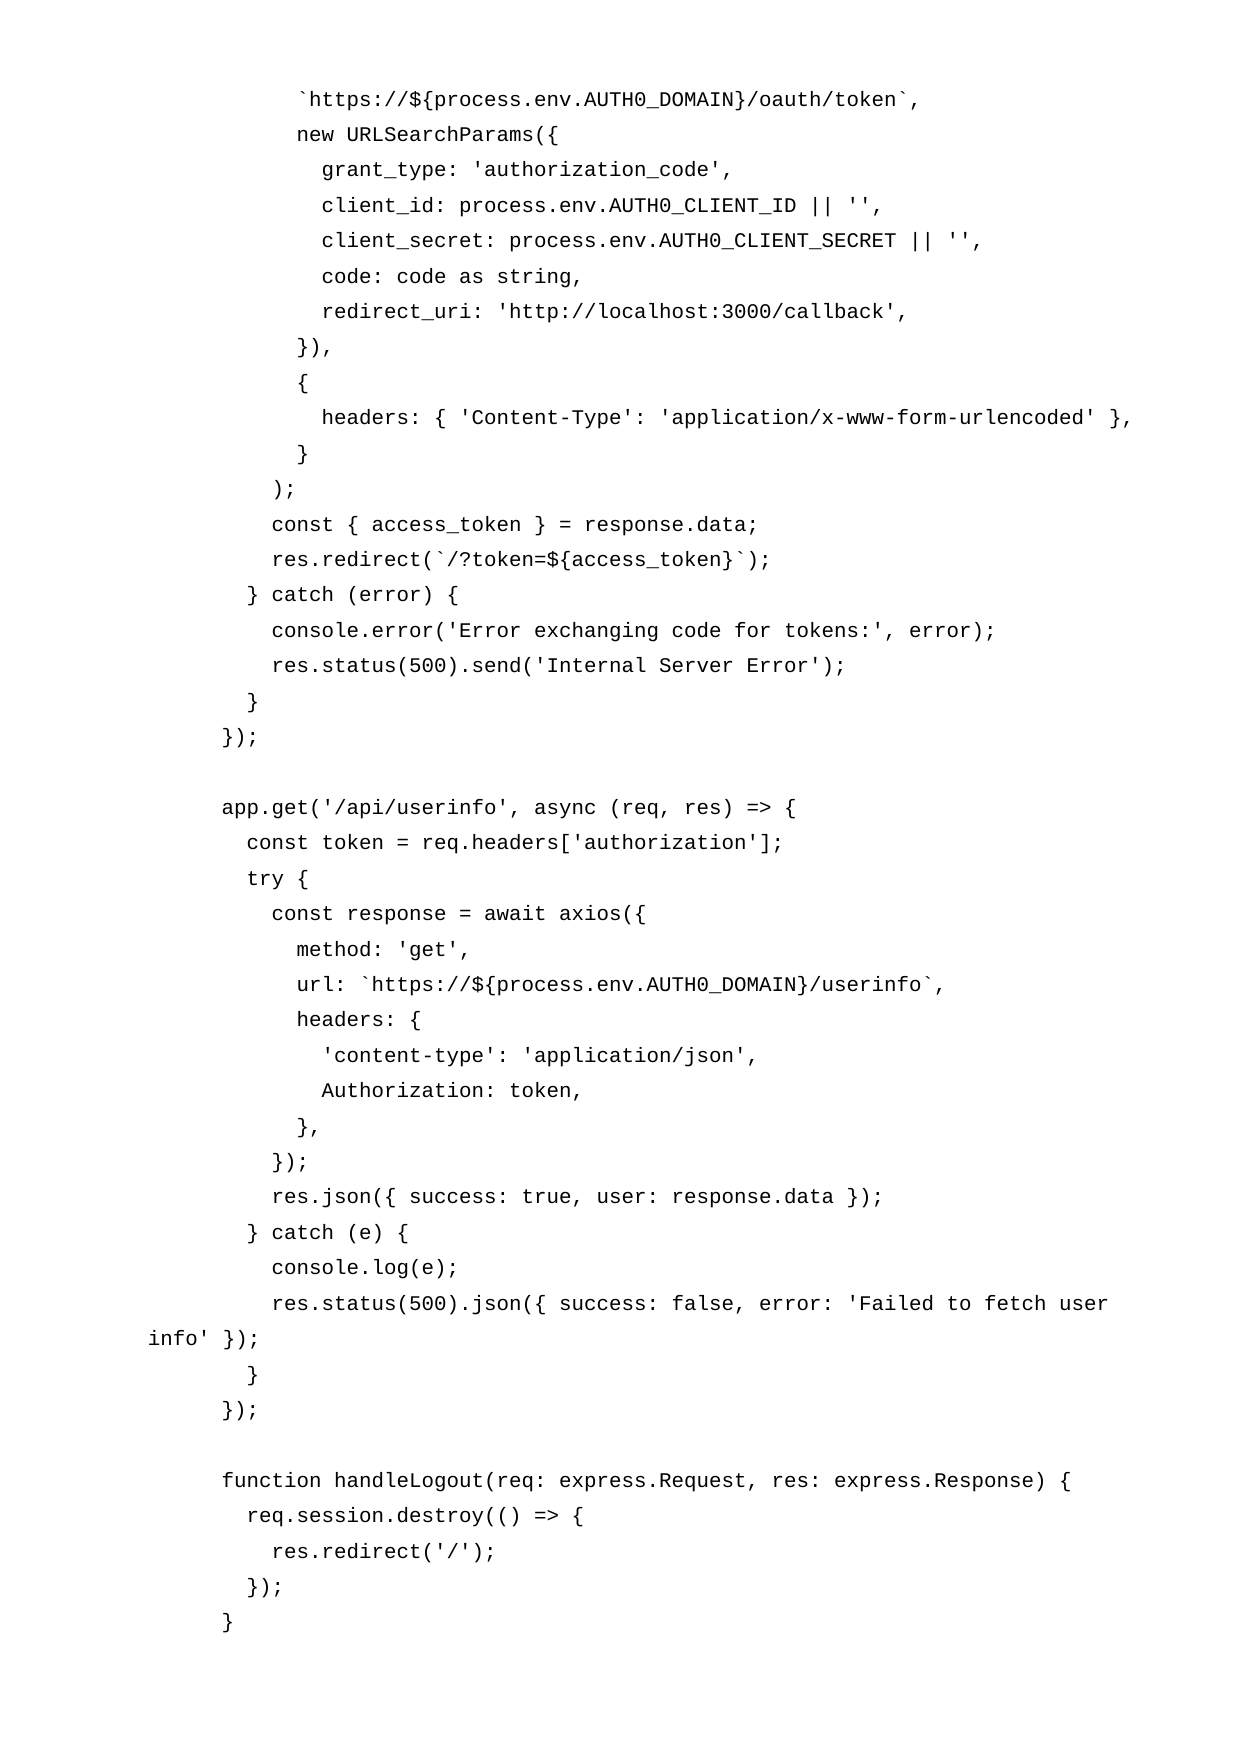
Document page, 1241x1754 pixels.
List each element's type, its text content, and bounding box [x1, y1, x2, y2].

text } [148, 1363, 1152, 1387]
text new URLSearchParams({ [148, 124, 1152, 148]
text const { access_token } = response.data; [148, 513, 1152, 537]
text }); [148, 1576, 1152, 1600]
text res.json({ success: true, user: response.data }); [148, 1186, 1152, 1210]
text req.session.destroy(() => { [148, 1505, 1152, 1529]
text url: `https://${process.env.AUTH0_DOMAIN}/userinfo`, [148, 974, 1152, 998]
text const token = req.headers['authorization']; [148, 832, 1152, 856]
text 'content-type': 'application/json', [148, 1045, 1152, 1068]
text try { [148, 868, 1152, 891]
text { [148, 372, 1152, 396]
text console.error('Error exchanging code for tokens:', error); [148, 620, 1152, 643]
text } catch (error) { [148, 584, 1152, 608]
text }); [148, 1399, 1152, 1423]
text res.redirect('/'); [148, 1541, 1152, 1564]
text const response = await axios({ [148, 903, 1152, 927]
text Authorization: token, [148, 1080, 1152, 1104]
text client_id: process.env.AUTH0_CLIENT_ID || '', [148, 195, 1152, 218]
text } [148, 691, 1152, 714]
text grant_type: 'authorization_code', [148, 159, 1152, 183]
text res.status(500).send('Internal Server Error'); [148, 655, 1152, 679]
text function handleLogout(req: express.Request, res: express.Response) { [148, 1470, 1152, 1493]
text headers: { [148, 1009, 1152, 1033]
text res.status(500).json({ success: false, error: 'Failed to fetch user info' }); [148, 1293, 1152, 1352]
text code: code as string, [148, 266, 1152, 289]
text method: 'get', [148, 938, 1152, 962]
text } [148, 443, 1152, 466]
text }), [148, 336, 1152, 360]
text redirect_uri: 'http://localhost:3000/callback', [148, 301, 1152, 325]
text } catch (e) { [148, 1222, 1152, 1246]
text `https://${process.env.AUTH0_DOMAIN}/oauth/token`, [148, 88, 1152, 112]
text }); [148, 726, 1152, 750]
text console.log(e); [148, 1257, 1152, 1281]
text client_secret: process.env.AUTH0_CLIENT_SECRET || '', [148, 230, 1152, 254]
text res.redirect(`/?token=${access_token}`); [148, 549, 1152, 573]
text }, [148, 1116, 1152, 1139]
text }); [148, 1151, 1152, 1175]
text ); [148, 478, 1152, 502]
text headers: { 'Content-Type': 'application/x-www-form-urlencoded' }, [148, 407, 1152, 431]
text app.get('/api/userinfo', async (req, res) => { [148, 797, 1152, 821]
text } [148, 1611, 1152, 1635]
